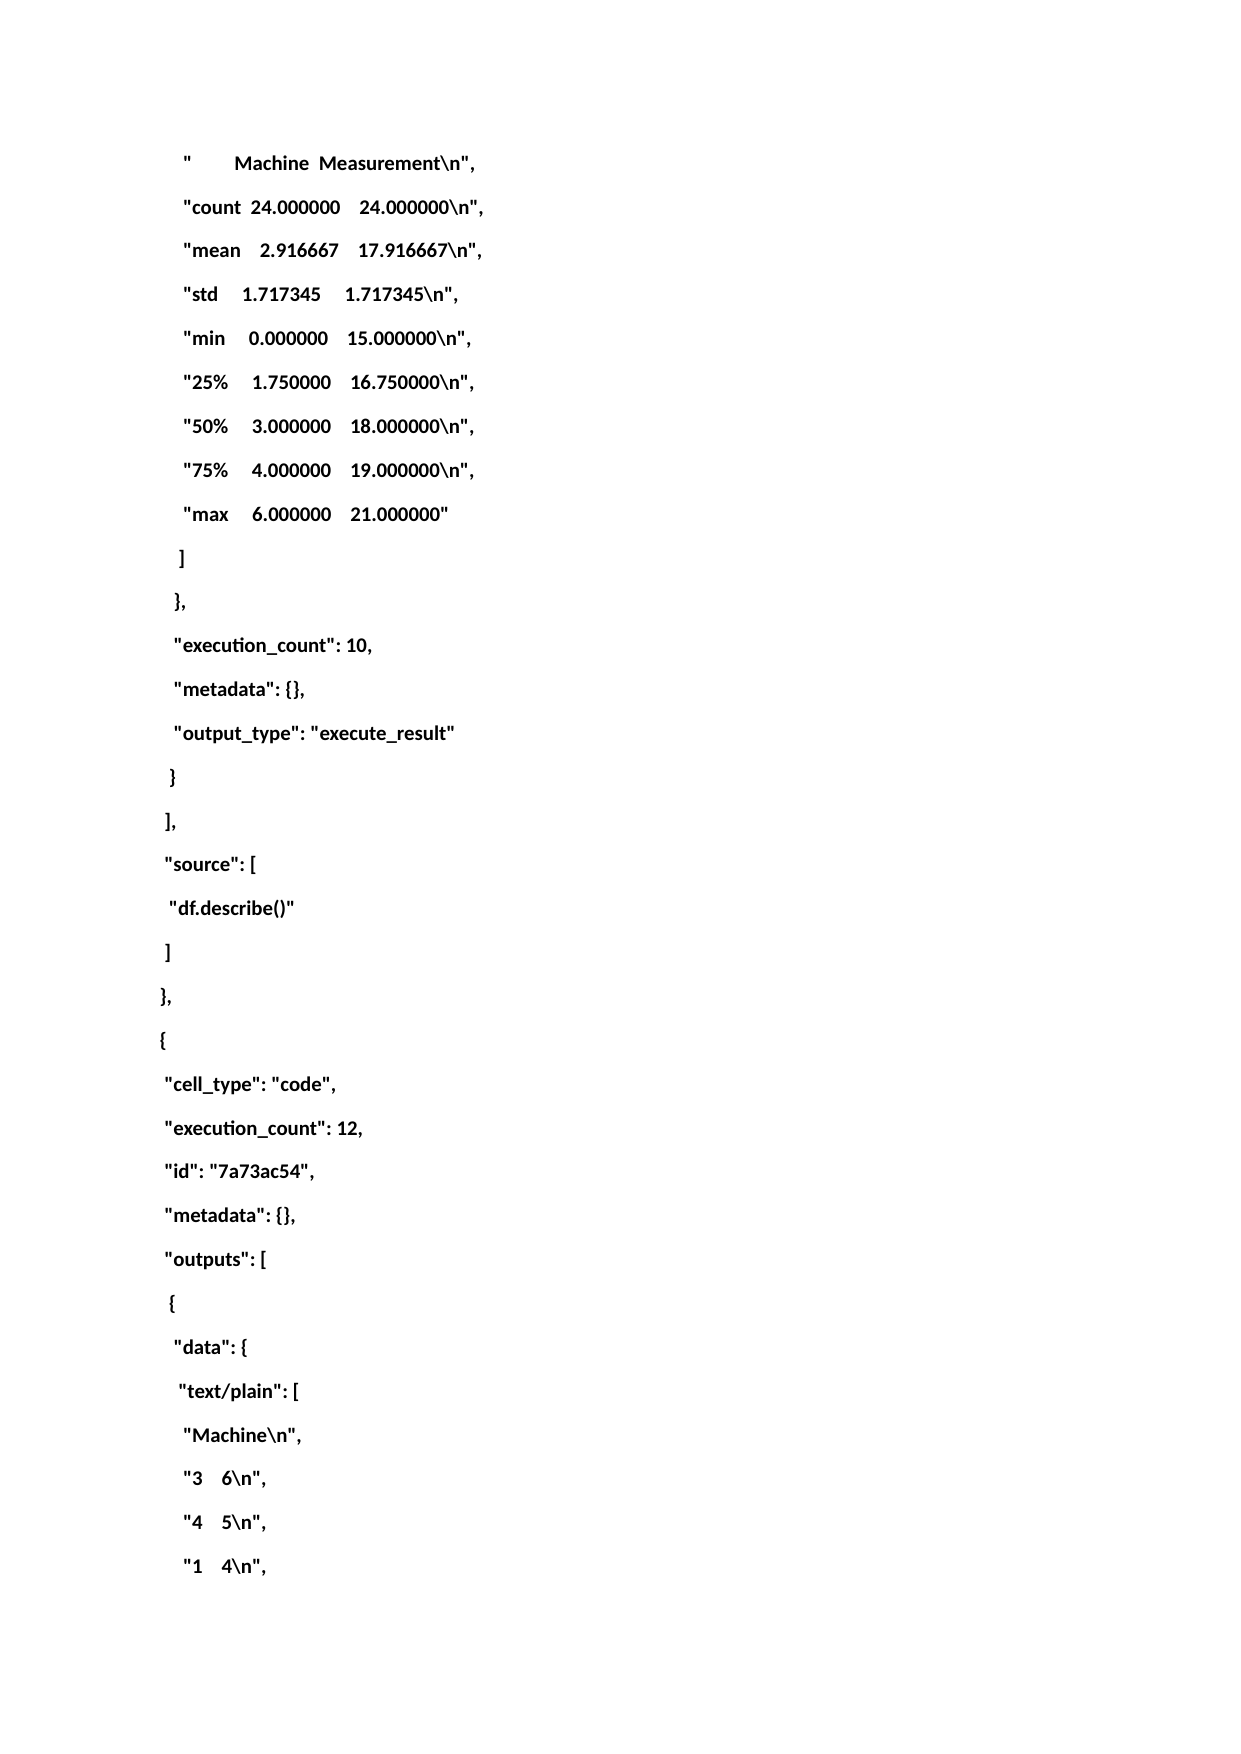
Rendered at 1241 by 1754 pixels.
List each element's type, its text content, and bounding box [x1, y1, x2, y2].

text }, [150, 588, 1090, 614]
text "3 6\n", [150, 1466, 1090, 1491]
text "output_type": "execute_result" [150, 720, 1090, 746]
text "25% 1.750000 16.750000\n", [150, 369, 1090, 395]
text "data": { [150, 1334, 1090, 1359]
text "min 0.000000 15.000000\n", [150, 325, 1090, 351]
text "4 5\n", [150, 1509, 1090, 1535]
text "mean 2.916667 17.916667\n", [150, 238, 1090, 263]
text "Machine\n", [150, 1422, 1090, 1447]
text ] [150, 939, 1090, 965]
text { [150, 1290, 1090, 1316]
text "execution_count": 12, [150, 1115, 1090, 1140]
text "metadata": {}, [150, 1202, 1090, 1228]
text "text/plain": [ [150, 1378, 1090, 1403]
text "metadata": {}, [150, 676, 1090, 702]
text " Machine Measurement\n", [150, 150, 1090, 175]
text { [150, 1027, 1090, 1052]
text } [150, 764, 1090, 789]
text "execution_count": 10, [150, 632, 1090, 658]
text ], [150, 808, 1090, 833]
text "cell_type": "code", [150, 1071, 1090, 1096]
text "outputs": [ [150, 1246, 1090, 1272]
text "75% 4.000000 19.000000\n", [150, 457, 1090, 482]
text "1 4\n", [150, 1553, 1090, 1579]
text "id": "7a73ac54", [150, 1159, 1090, 1184]
text ] [150, 545, 1090, 570]
text "50% 3.000000 18.000000\n", [150, 413, 1090, 438]
text }, [150, 983, 1090, 1009]
text "df.describe()" [150, 896, 1090, 921]
text "std 1.717345 1.717345\n", [150, 282, 1090, 307]
text "source": [ [150, 852, 1090, 877]
text "max 6.000000 21.000000" [150, 501, 1090, 526]
text "count 24.000000 24.000000\n", [150, 194, 1090, 219]
